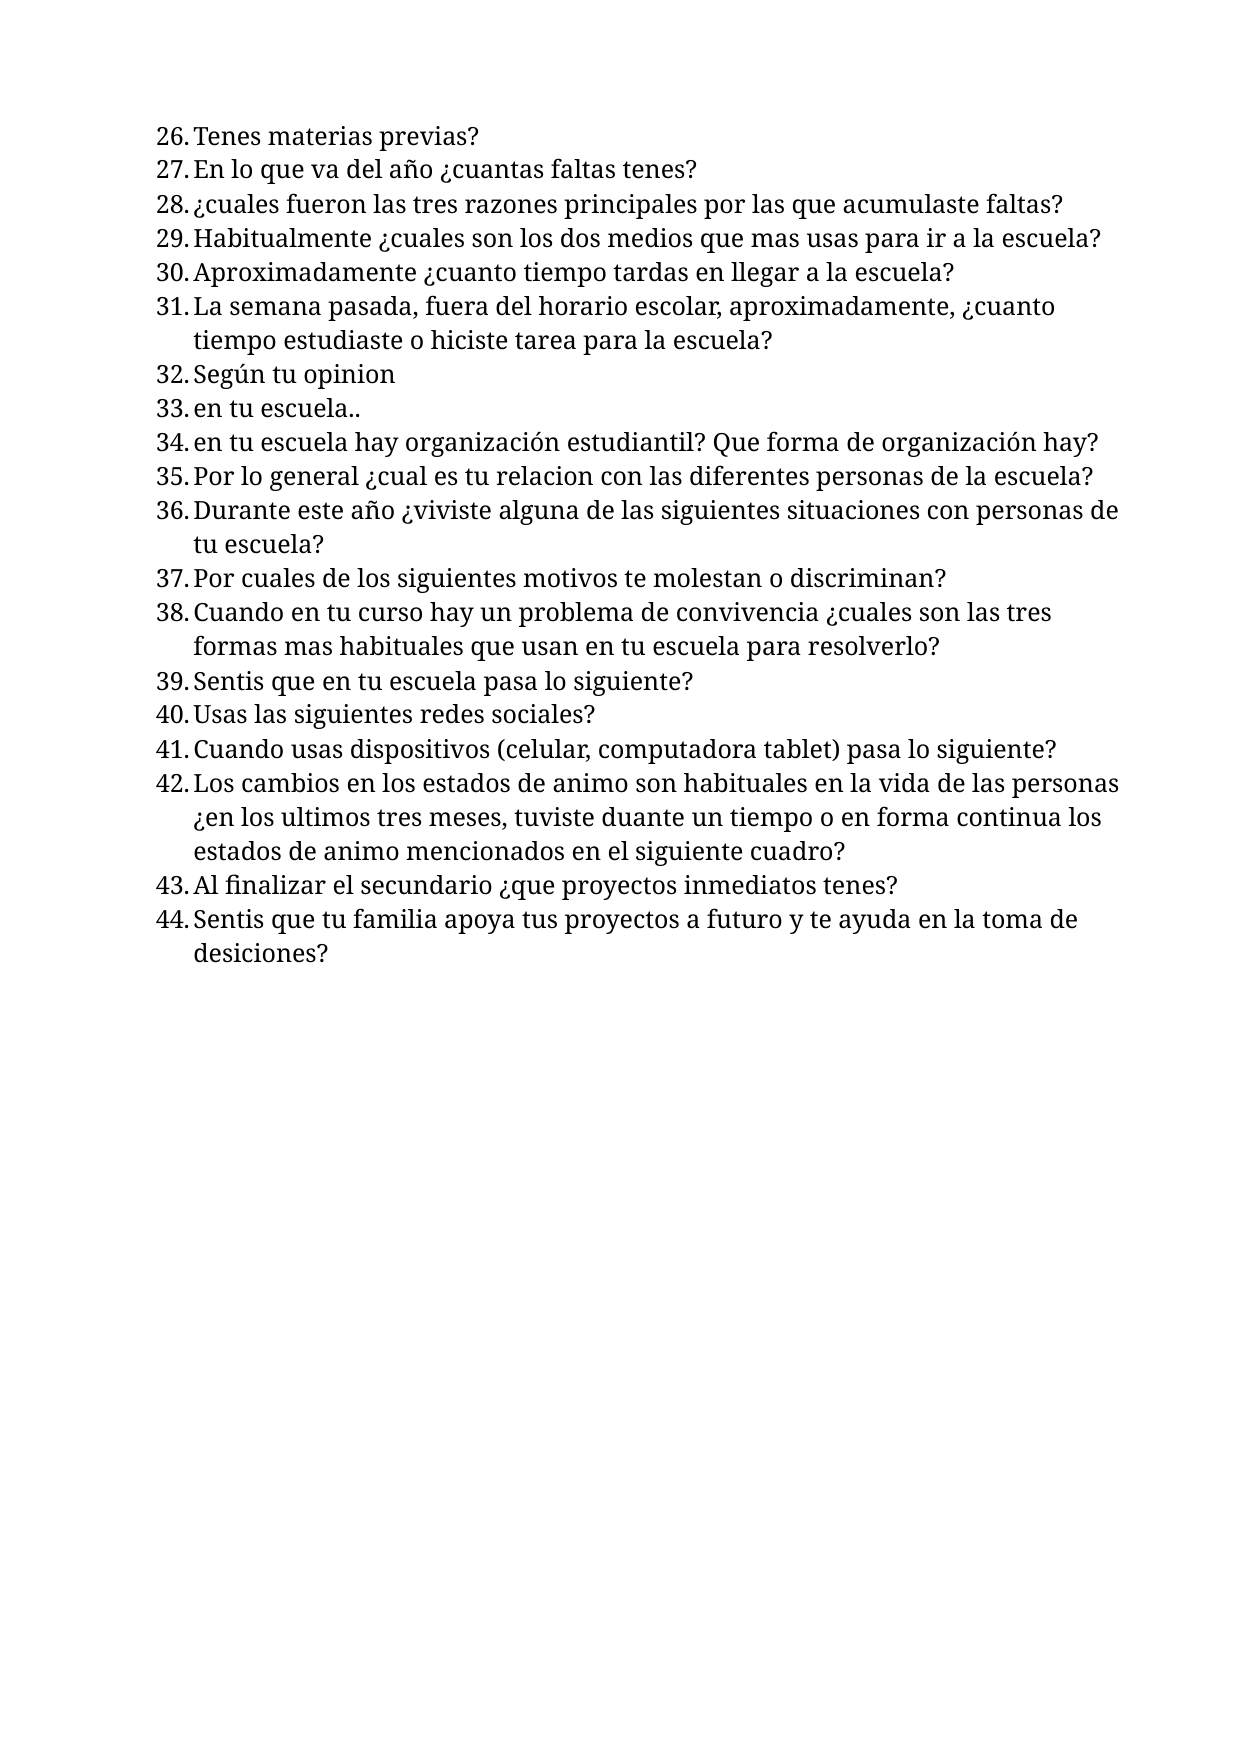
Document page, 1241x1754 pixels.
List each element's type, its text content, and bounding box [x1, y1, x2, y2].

list ¿cuales fueron las tres razones principales por las que acumulaste faltas? [156, 186, 1122, 220]
list Cuando usas dispositivos (celular, computadora tablet) pasa lo siguiente? [156, 731, 1122, 765]
list en tu escuela.. [156, 391, 1122, 425]
list Cuando en tu curso hay un problema de convivencia ¿cuales son las tres formas mas habituales que usan en tu escuela para resolverlo? [156, 595, 1122, 663]
list La semana pasada, fuera del horario escolar, aproximadamente, ¿cuanto tiempo estudiaste o hiciste tarea para la escuela? [156, 288, 1122, 357]
list Los cambios en los estados de animo son habituales en la vida de las personas ¿en los ultimos tres meses, tuviste duante un tiempo o en forma continua los estados de animo mencionados en el siguiente cuadro? [156, 765, 1122, 867]
list Sentis que tu familia apoya tus proyectos a futuro y te ayuda en la toma de desiciones? [156, 902, 1122, 970]
list Al finalizar el secundario ¿que proyectos inmediatos tenes? [156, 867, 1122, 902]
list Por cuales de los siguientes motivos te molestan o discriminan? [156, 561, 1122, 595]
list en tu escuela hay organización estudiantil? Que forma de organización hay? [156, 425, 1122, 459]
list Tenes materias previas? [156, 118, 1122, 152]
list Habitualmente ¿cuales son los dos medios que mas usas para ir a la escuela? [156, 220, 1122, 254]
list Durante este año ¿viviste alguna de las siguientes situaciones con personas de tu escuela? [156, 493, 1122, 561]
list Usas las siguientes redes sociales? [156, 697, 1122, 731]
list En lo que va del año ¿cuantas faltas tenes? [156, 152, 1122, 186]
list Según tu opinion [156, 357, 1122, 391]
list Aproximadamente ¿cuanto tiempo tardas en llegar a la escuela? [156, 254, 1122, 288]
list Sentis que en tu escuela pasa lo siguiente? [156, 663, 1122, 697]
list Por lo general ¿cual es tu relacion con las diferentes personas de la escuela? [156, 459, 1122, 493]
